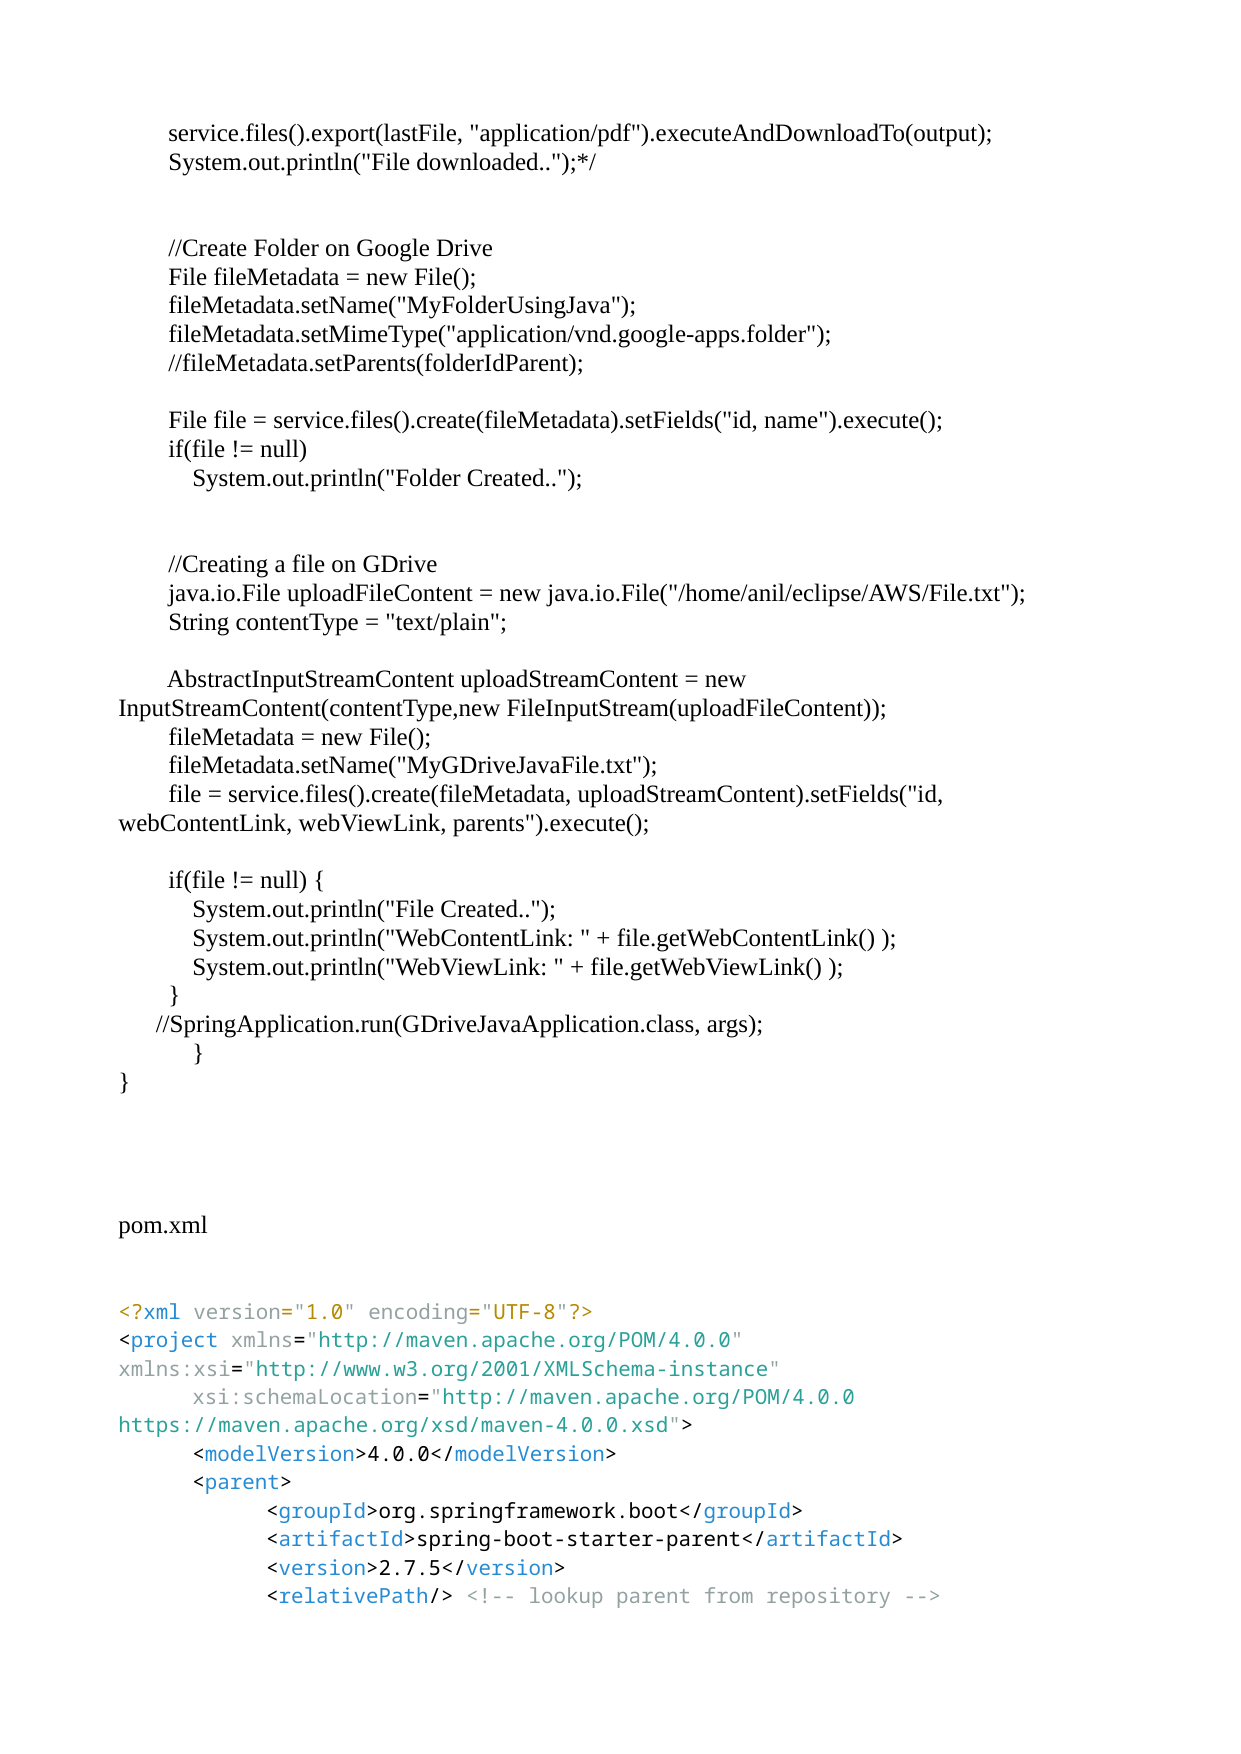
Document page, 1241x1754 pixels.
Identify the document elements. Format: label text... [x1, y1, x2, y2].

text fileMetadata.setName("MyGDriveJavaFile.txt"); [118, 751, 1122, 779]
text <parent> [118, 1467, 1122, 1496]
text <?xml version="1.0" encoding="UTF-8"?> [118, 1297, 1122, 1325]
text System.out.println("WebViewLink: " + file.getWebViewLink() ); [118, 952, 1122, 981]
text File file = service.files().create(fileMetadata).setFields("id, name").execute(); [118, 406, 1122, 434]
text fileMetadata.setName("MyFolderUsingJava"); [118, 291, 1122, 319]
text if(file != null) { [118, 866, 1122, 894]
text } [118, 1038, 1122, 1067]
text file = service.files().create(fileMetadata, uploadStreamContent).setFields("id, webContentLink, webViewLink, parents").execute(); [118, 779, 1122, 837]
text System.out.println("Folder Created.."); [118, 463, 1122, 492]
text <groupId>org.springframework.boot</groupId> [118, 1496, 1122, 1524]
text pom.xml [118, 1211, 1122, 1239]
text //Creating a file on GDrive [118, 549, 1122, 578]
text <project xmlns="http://maven.apache.org/POM/4.0.0" xmlns:xsi="http://www.w3.org/2001/XMLSchema-instance" [118, 1325, 1122, 1382]
text System.out.println("WebContentLink: " + file.getWebContentLink() ); [118, 923, 1122, 952]
text service.files().export(lastFile, "application/pdf").executeAndDownloadTo(output); [118, 118, 1122, 147]
text System.out.println("File Created.."); [118, 894, 1122, 923]
text xsi:schemaLocation="http://maven.apache.org/POM/4.0.0 https://maven.apache.org/xsd/maven-4.0.0.xsd"> [118, 1382, 1122, 1439]
text //fileMetadata.setParents(folderIdParent); [118, 348, 1122, 377]
text java.io.File uploadFileContent = new java.io.File("/home/anil/eclipse/AWS/File.txt"); [118, 578, 1122, 607]
text <modelVersion>4.0.0</modelVersion> [118, 1439, 1122, 1467]
text <artifactId>spring-boot-starter-parent</artifactId> [118, 1524, 1122, 1553]
text fileMetadata = new File(); [118, 722, 1122, 751]
text fileMetadata.setMimeType("application/vnd.google-apps.folder"); [118, 319, 1122, 348]
text AbstractInputStreamContent uploadStreamContent = new InputStreamContent(contentType,new FileInputStream(uploadFileContent)); [118, 664, 1122, 722]
text if(file != null) [118, 434, 1122, 463]
text } [118, 1067, 1122, 1096]
text <relativePath/> <!-- lookup parent from repository --> [118, 1581, 1122, 1610]
text File fileMetadata = new File(); [118, 262, 1122, 291]
text //Create Folder on Google Drive [118, 233, 1122, 262]
text System.out.println("File downloaded..");*/ [118, 147, 1122, 176]
text String contentType = "text/plain"; [118, 607, 1122, 636]
text } [118, 981, 1122, 1009]
text //SpringApplication.run(GDriveJavaApplication.class, args); [118, 1009, 1122, 1038]
text <version>2.7.5</version> [118, 1553, 1122, 1581]
